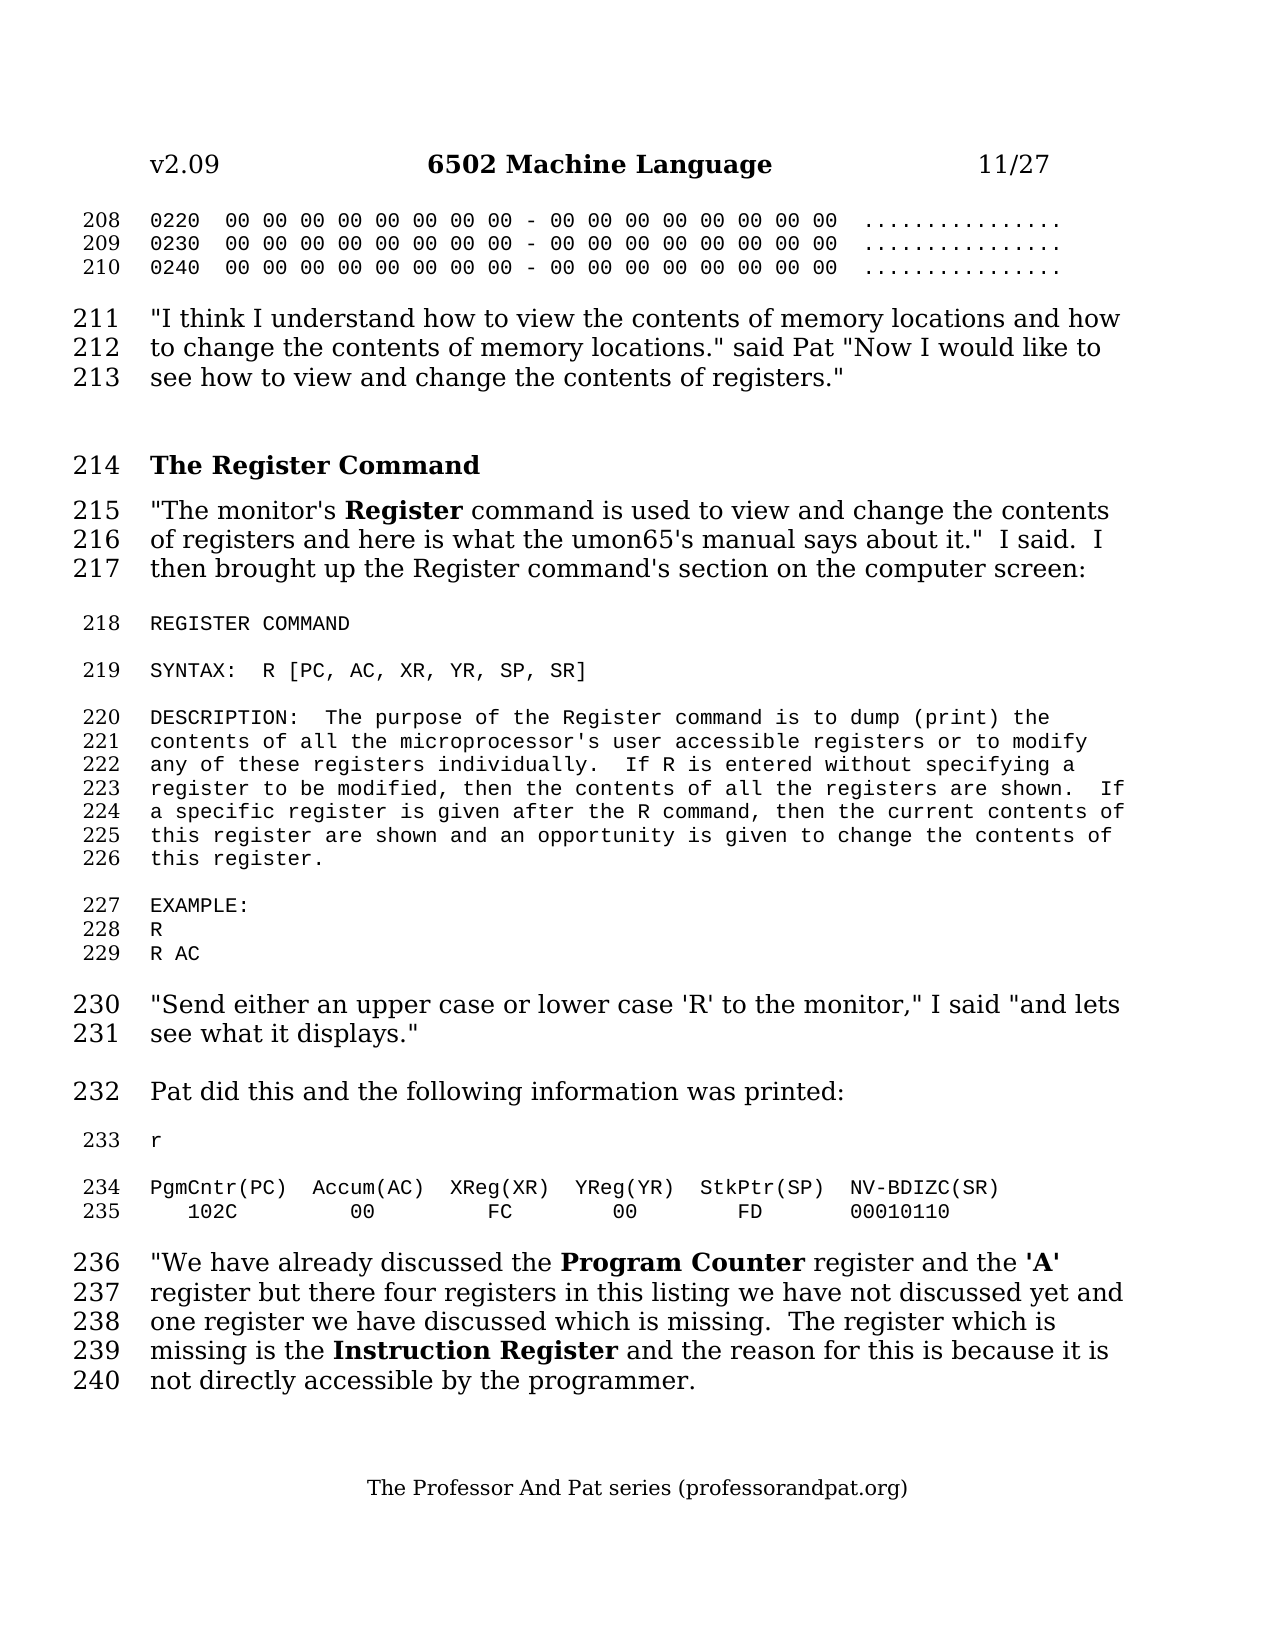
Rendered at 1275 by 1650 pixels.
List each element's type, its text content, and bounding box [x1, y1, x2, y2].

text SYNTAX: R [PC, AC, XR, YR, SP, SR] [150, 660, 1125, 684]
subtitle The Register Command [150, 451, 1125, 481]
text "The monitor's Register command is used to view and change the contents of registers and here is what the umon65's manual says about it." I said. I then brought up the Register command's section on the computer screen: [150, 496, 1125, 584]
text R [150, 919, 1125, 943]
text 0230 00 00 00 00 00 00 00 00 - 00 00 00 00 00 00 00 00 ................ [150, 233, 1125, 257]
text 102C 00 FC 00 FD 00010110 [150, 1201, 1125, 1224]
text "I think I understand how to view the contents of memory locations and how to change the contents of memory locations." said Pat "Now I would like to see how to view and change the contents of registers." [150, 304, 1125, 392]
text 0220 00 00 00 00 00 00 00 00 - 00 00 00 00 00 00 00 00 ................ [150, 210, 1125, 233]
text 0240 00 00 00 00 00 00 00 00 - 00 00 00 00 00 00 00 00 ................ [150, 257, 1125, 281]
text REGISTER COMMAND [150, 613, 1125, 637]
text Pat did this and the following information was printed: [150, 1078, 1125, 1107]
text PgmCntr(PC) Accum(AC) XReg(XR) YReg(YR) StkPtr(SP) NV-BDIZC(SR) [150, 1177, 1125, 1201]
text EXAMPLE: [150, 896, 1125, 919]
text r [150, 1130, 1125, 1154]
text DESCRIPTION: The purpose of the Register command is to dump (print) the contents of all the microprocessor's user accessible registers or to modify any of these registers individually. If R is entered without specifying a register to be modified, then the contents of all the registers are shown. If a specific register is given after the R command, then the current contents of this register are shown and an opportunity is given to change the contents of this register. [150, 707, 1125, 872]
text "Send either an upper case or lower case 'R' to the monitor," I said "and lets see what it displays." [150, 990, 1125, 1048]
text R AC [150, 943, 1125, 966]
text "We have already discussed the Program Counter register and the 'A' register but there four registers in this listing we have not discussed yet and one register we have discussed which is missing. The register which is missing is the Instruction Register and the reason for this is because it is not directly accessible by the programmer. [150, 1248, 1125, 1395]
